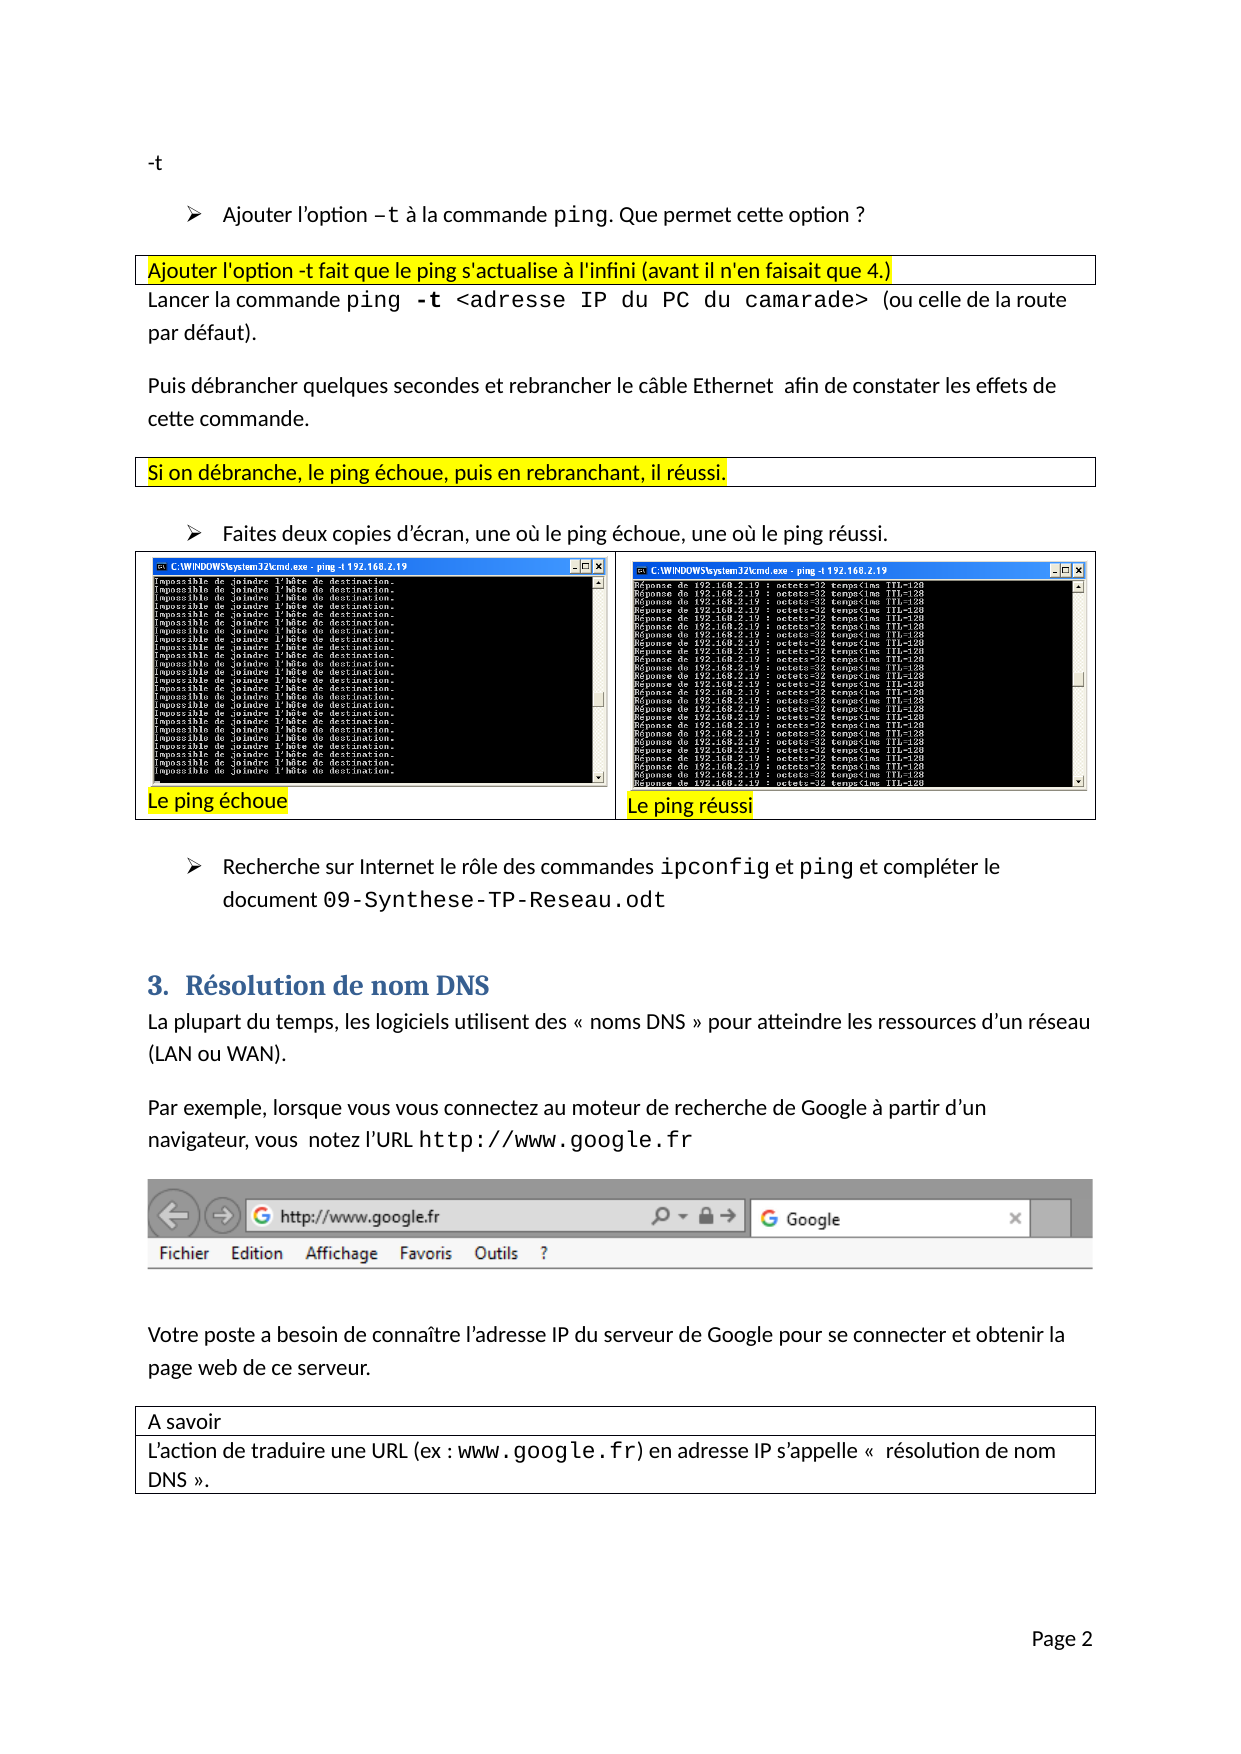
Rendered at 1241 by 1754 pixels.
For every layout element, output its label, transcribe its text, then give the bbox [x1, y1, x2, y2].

table_header Si on débranche, le ping échoue, puis en rebranchant, il réussi. [136, 458, 1095, 486]
text -t [148, 148, 1093, 176]
list Ajouter l’option –t à la commande ping. Que permet cette option ? [185, 201, 1093, 230]
list Recherche sur Internet le rôle des commandes ipconfig et ping et compléter le document 09-Synthese-TP-Reseau.odt [185, 852, 1093, 914]
table_header Le ping réussi [616, 552, 1095, 819]
list Faites deux copies d’écran, une où le ping échoue, une où le ping réussi. [185, 519, 1093, 547]
text Par exemple, lorsque vous vous connectez au moteur de recherche de Google à partir d’un navigateur, vous notez l’URL http://www.google.fr [148, 1093, 1093, 1154]
text Lancer la commande ping -t <adresse IP du PC du camarade> (ou celle de la route par défaut). [148, 285, 1093, 346]
picture [630, 560, 1088, 791]
text La plupart du temps, les logiciels utilisent des « noms DNS » pour atteindre les ressources d’un réseau (LAN ou WAN). [148, 1007, 1093, 1068]
text Votre poste a besoin de connaître l’adresse IP du serveur de Google pour se connecter et obtenir la page web de ce serveur. [148, 1321, 1093, 1381]
table_header Le ping échoue [136, 552, 615, 819]
table_cell L’action de traduire une URL (ex : www.google.fr) en adresse IP s’appelle « résolution de nom DNS ». [136, 1436, 1095, 1493]
picture [150, 556, 608, 787]
picture [147, 1179, 1093, 1296]
subtitle Résolution de nom DNS [148, 969, 1093, 1002]
table_header Ajouter l'option -t fait que le ping s'actualise à l'infini (avant il n'en faisait que 4.) [136, 256, 1095, 284]
text Puis débrancher quelques secondes et rebrancher le câble Ethernet afin de constater les effets de cette commande. [148, 371, 1093, 432]
table_header A savoir [136, 1407, 1095, 1435]
